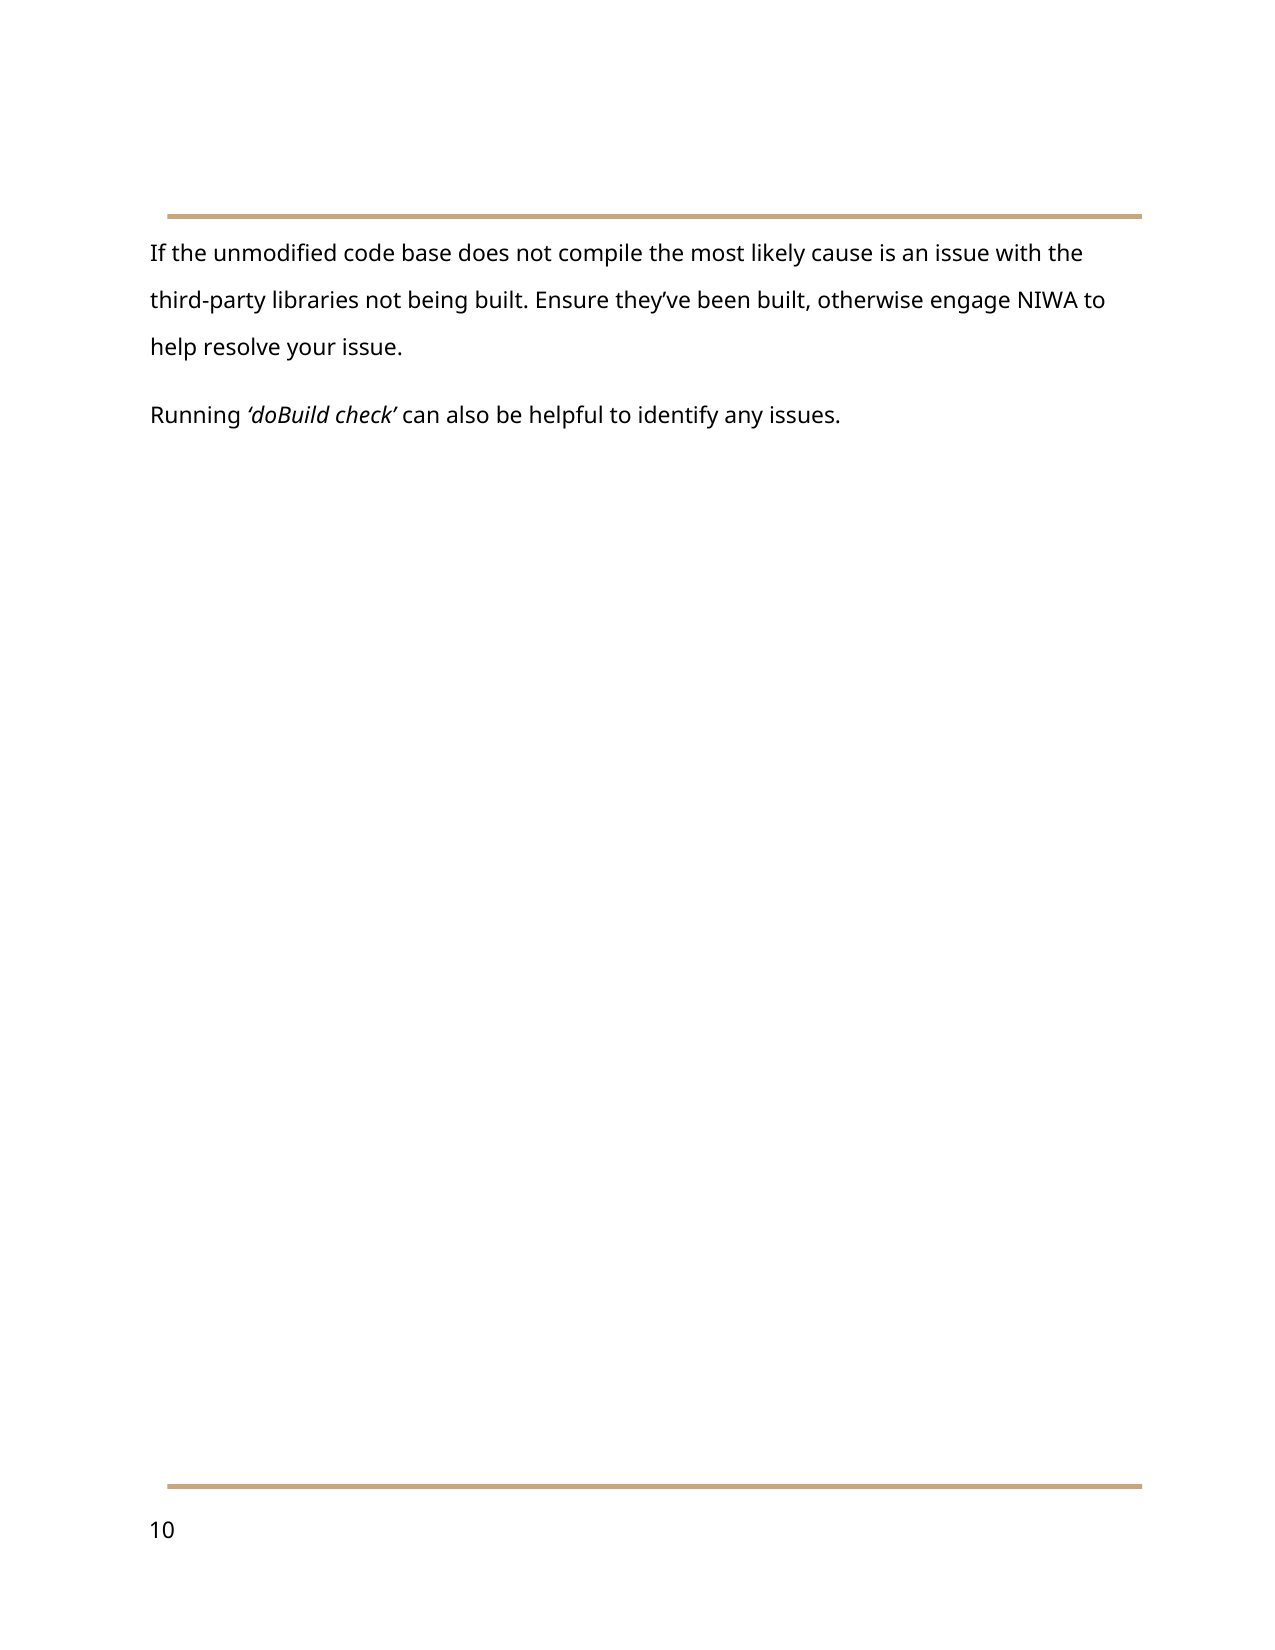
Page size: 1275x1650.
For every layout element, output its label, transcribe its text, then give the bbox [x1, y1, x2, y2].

text If the unmodified code base does not compile the most likely cause is an issue with the third-party libraries not being built. Ensure they’ve been built, otherwise engage NIWA to help resolve your issue. [150, 237, 1125, 362]
picture [167, 214, 1143, 219]
text Running ‘doBuild check’ can also be helpful to identify any issues. [150, 399, 1125, 430]
picture [167, 1484, 1143, 1489]
